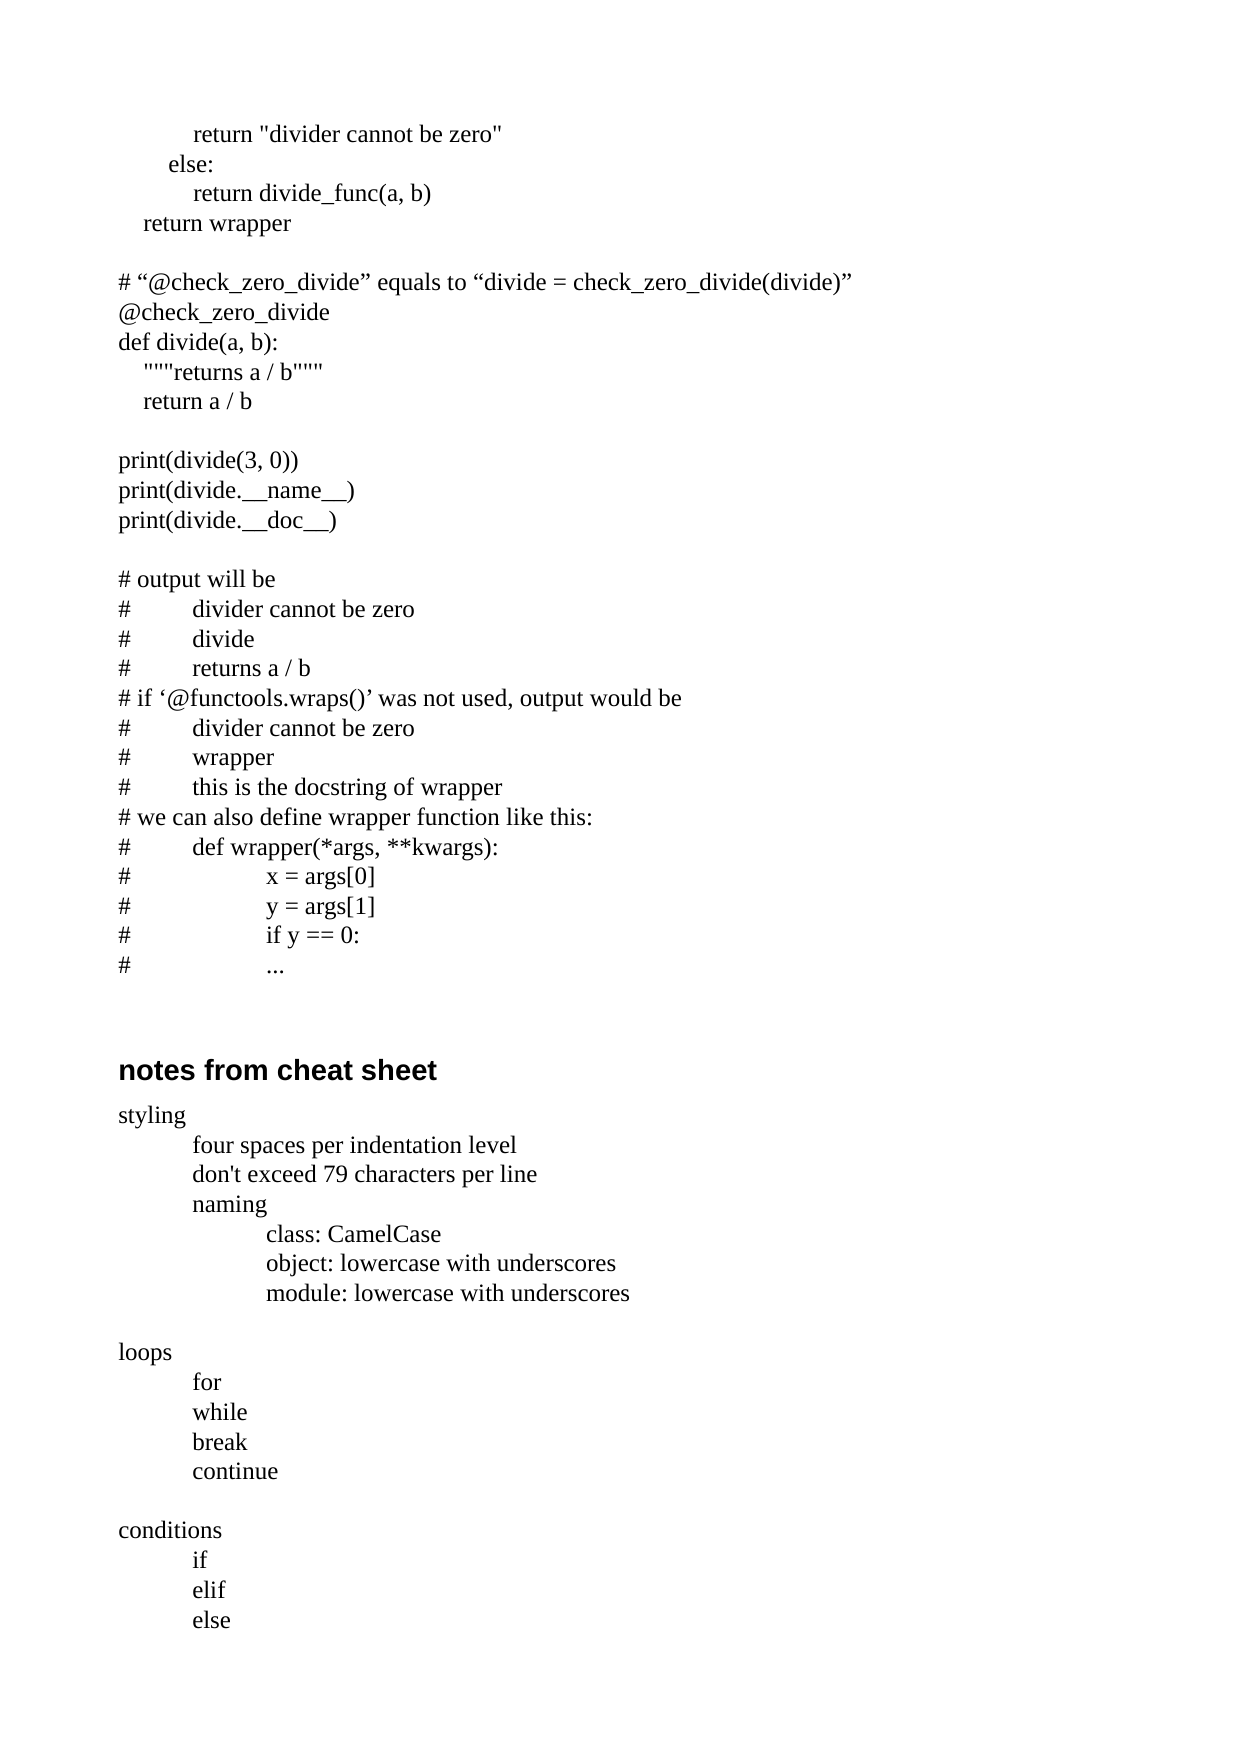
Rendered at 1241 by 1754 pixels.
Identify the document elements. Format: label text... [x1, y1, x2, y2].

subtitle notes from cheat sheet [118, 1053, 1122, 1087]
text # divider cannot be zero [118, 712, 1122, 742]
text # def wrapper(*args, **kwargs): [118, 831, 1122, 860]
text # wrapper [118, 742, 1122, 771]
text four spaces per indentation level [118, 1129, 1122, 1158]
text return divide_func(a, b) [118, 177, 1122, 207]
text don't exceed 79 characters per line [118, 1158, 1122, 1188]
text else [118, 1604, 1122, 1633]
text """returns a / b""" [118, 356, 1122, 385]
text loops [118, 1337, 1122, 1366]
text # if ‘@functools.wraps()’ was not used, output would be [118, 682, 1122, 712]
text # x = args[0] [118, 860, 1122, 890]
text return a / b [118, 385, 1122, 415]
text while [118, 1396, 1122, 1426]
text object: lowercase with underscores [118, 1247, 1122, 1277]
text return "divider cannot be zero" [118, 118, 1122, 148]
text # divide [118, 623, 1122, 652]
text styling [118, 1099, 1122, 1129]
text print(divide.__doc__) [118, 504, 1122, 534]
text # output will be [118, 563, 1122, 593]
text # if y == 0: [118, 920, 1122, 949]
text if [118, 1544, 1122, 1574]
text return wrapper [118, 207, 1122, 237]
text else: [118, 148, 1122, 177]
text @check_zero_divide [118, 296, 1122, 326]
text continue [118, 1455, 1122, 1485]
text class: CamelCase [118, 1218, 1122, 1247]
text naming [118, 1188, 1122, 1218]
text elif [118, 1574, 1122, 1604]
text # ... [118, 949, 1122, 979]
text # this is the docstring of wrapper [118, 771, 1122, 801]
text module: lowercase with underscores [118, 1277, 1122, 1307]
text def divide(a, b): [118, 326, 1122, 356]
text # y = args[1] [118, 890, 1122, 920]
text print(divide(3, 0)) [118, 445, 1122, 474]
text # “@check_zero_divide” equals to “divide = check_zero_divide(divide)” [118, 267, 1122, 296]
text # divider cannot be zero [118, 593, 1122, 623]
text break [118, 1426, 1122, 1455]
text for [118, 1366, 1122, 1396]
text conditions [118, 1515, 1122, 1544]
text # we can also define wrapper function like this: [118, 801, 1122, 831]
text # returns a / b [118, 652, 1122, 682]
text print(divide.__name__) [118, 474, 1122, 504]
